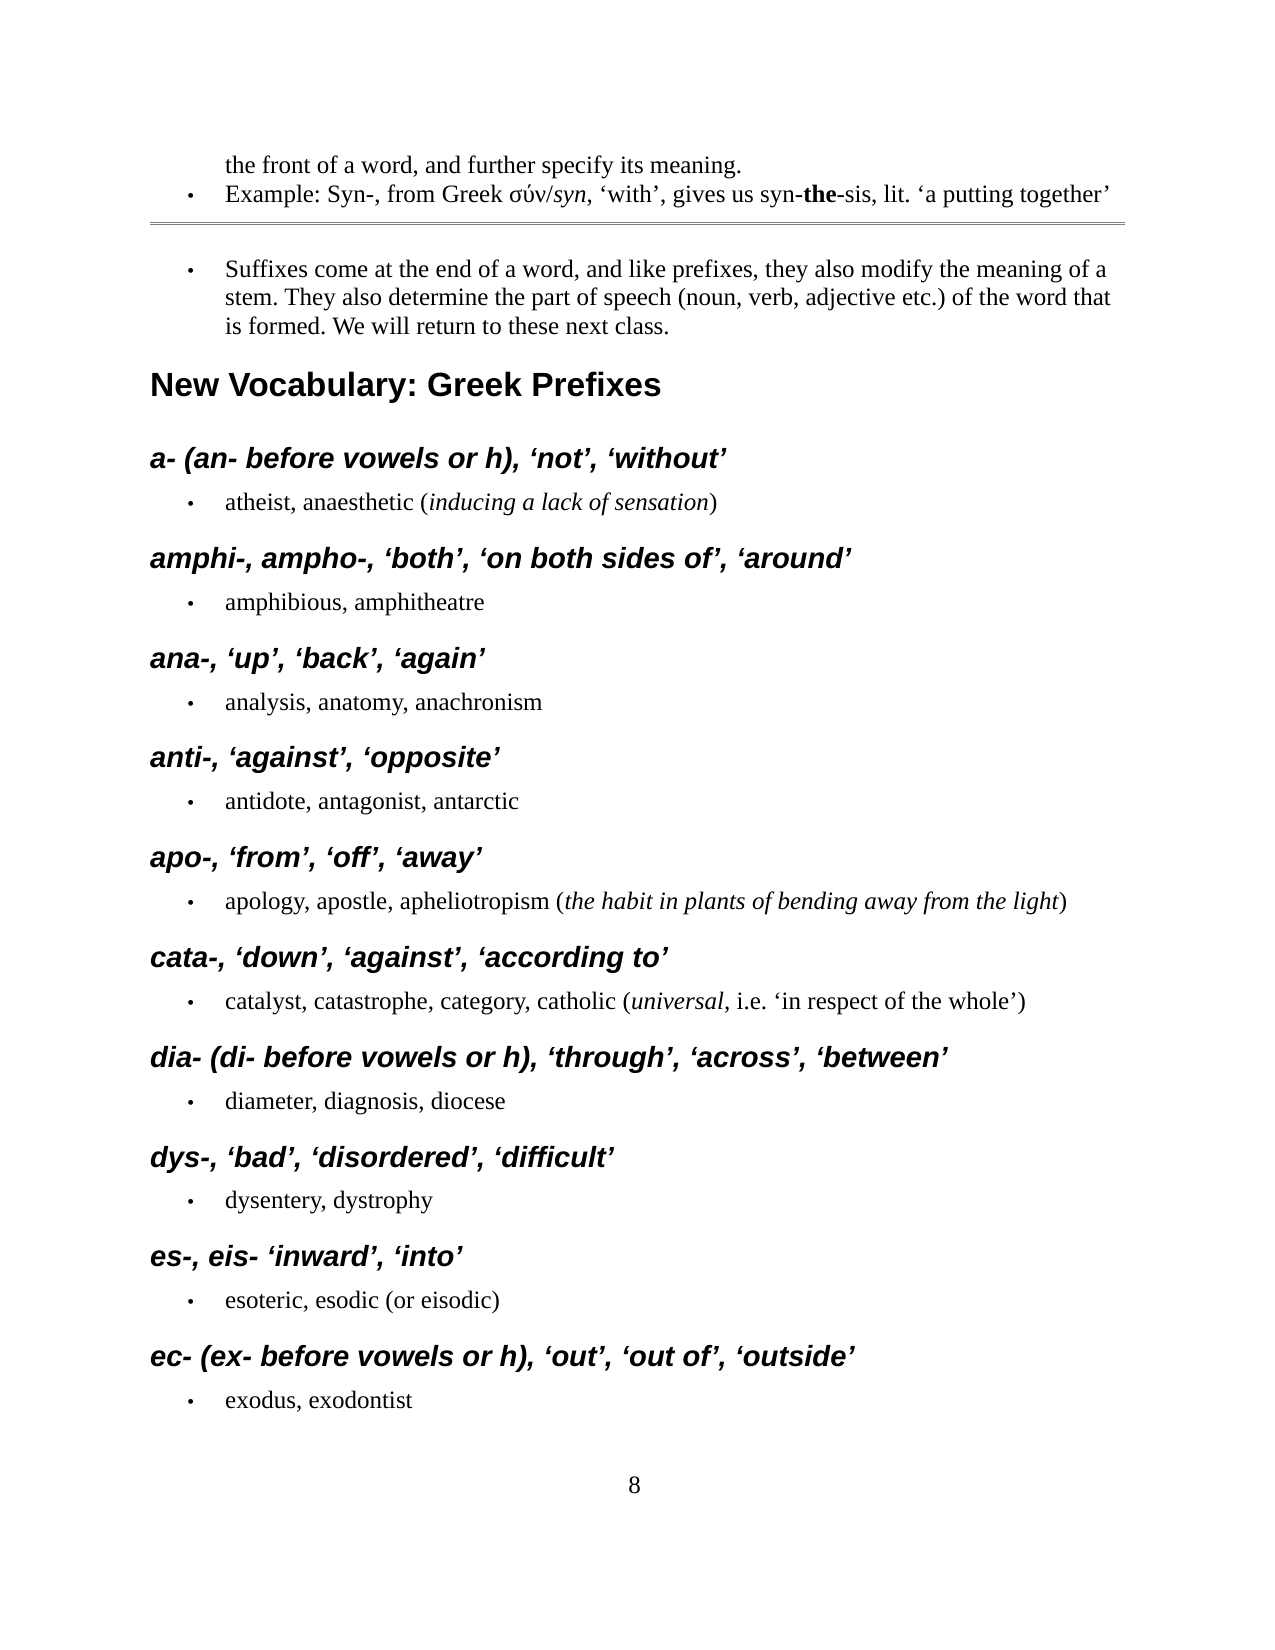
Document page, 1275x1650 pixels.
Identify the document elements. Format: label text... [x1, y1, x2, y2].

list antidote, antagonist, antarctic [187, 786, 1125, 815]
list apology, apostle, apheliotropism (the habit in plants of bending away from the light) [187, 886, 1125, 915]
subtitle es-, eis- ‘inward’, ‘into’ [150, 1239, 1125, 1273]
list Suffixes come at the end of a word, and like prefixes, they also modify the meaning of a stem. They also determine the part of speech (noun, verb, adjective etc.) of the word that is formed. We will return to these next class. [187, 254, 1125, 340]
subtitle dys-, ‘bad’, ‘disordered’, ‘difficult’ [150, 1139, 1125, 1173]
subtitle cata-, ‘down’, ‘against’, ‘according to’ [150, 940, 1125, 973]
subtitle New Vocabulary: Greek Prefixes [150, 365, 1125, 403]
list the front of a word, and further specify its meaning. [187, 150, 1125, 179]
subtitle dia- (di- before vowels or h), ‘through’, ‘across’, ‘between’ [150, 1040, 1125, 1073]
subtitle amphi-, ampho-, ‘both’, ‘on both sides of’, ‘around’ [150, 541, 1125, 574]
list atheist, anaesthetic (inducing a lack of sensation) [187, 487, 1125, 516]
list Example: Syn-, from Greek σύν/syn, ‘with’, gives us syn-the-sis, lit. ‘a putting together’ [187, 179, 1125, 207]
list diameter, diagnosis, diocese [187, 1086, 1125, 1114]
list dysentery, dystrophy [187, 1186, 1125, 1214]
list exodus, exodontist [187, 1385, 1125, 1414]
list esoteric, esodic (or eisodic) [187, 1285, 1125, 1314]
subtitle anti-, ‘against’, ‘opposite’ [150, 740, 1125, 774]
subtitle apo-, ‘from’, ‘off’, ‘away’ [150, 840, 1125, 874]
subtitle ec- (ex- before vowels or h), ‘out’, ‘out of’, ‘outside’ [150, 1339, 1125, 1373]
subtitle ana-, ‘up’, ‘back’, ‘again’ [150, 641, 1125, 674]
list amphibious, amphitheatre [187, 587, 1125, 616]
subtitle a- (an- before vowels or h), ‘not’, ‘without’ [150, 441, 1125, 474]
list catalyst, catastrophe, category, catholic (universal, i.e. ‘in respect of the whole’) [187, 986, 1125, 1015]
list analysis, anatomy, anachronism [187, 687, 1125, 715]
